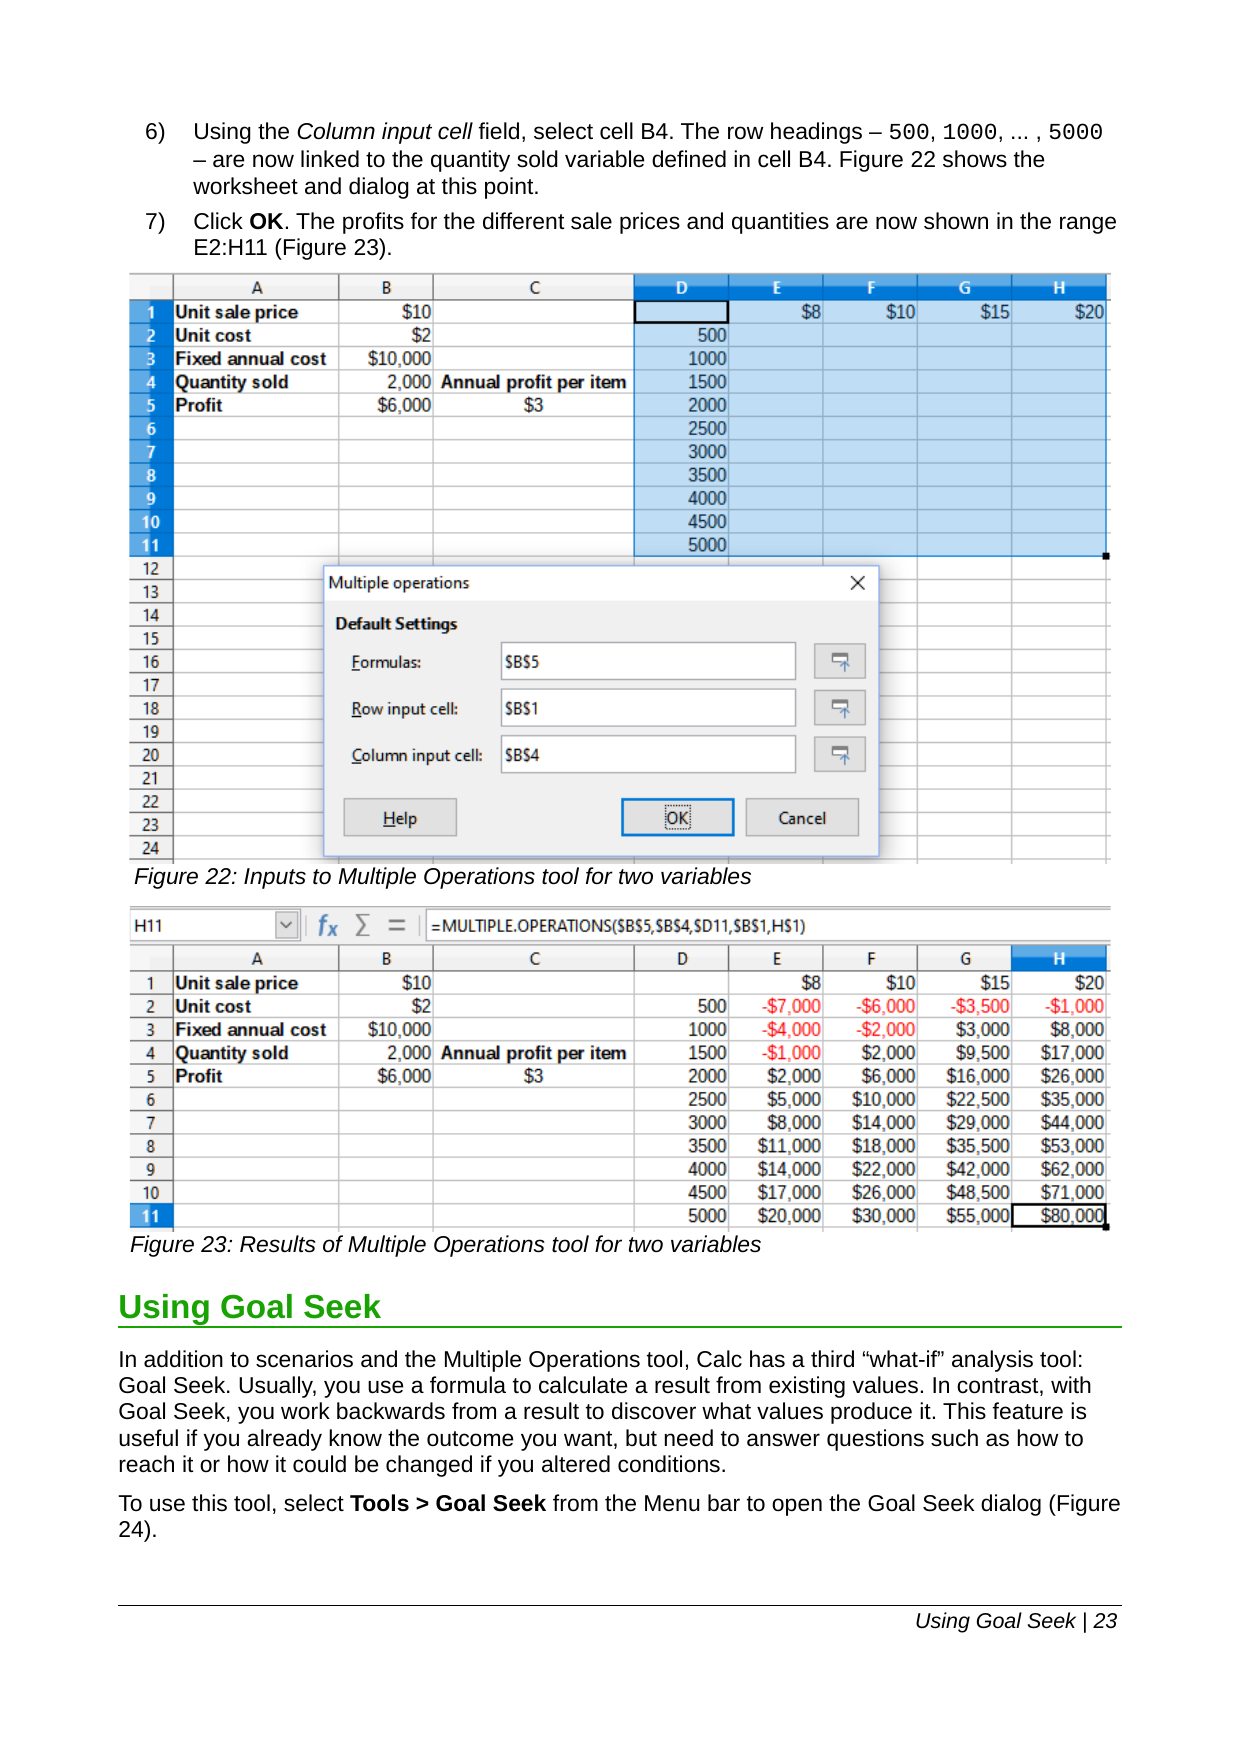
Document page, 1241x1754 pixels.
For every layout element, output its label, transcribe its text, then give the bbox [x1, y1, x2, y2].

picture [129, 906, 1111, 1232]
list Using the Column input cell field, select cell B4. The row headings – 500, 1000, ... , 5000 – are now linked to the quantity sold variable defined in cell B4. Figure 22 shows the worksheet and dialog at this point. [165, 118, 1122, 199]
text Figure 22: Inputs to Multiple Operations tool for two variables [134, 864, 1106, 889]
text Figure 23: Results of Multiple Operations tool for two variables [130, 1232, 1111, 1258]
text To use this tool, select Tools > Goal Seek from the Menu bar to open the Goal Seek dialog (Figure 24). [118, 1490, 1122, 1542]
picture [129, 272, 1111, 864]
text In addition to scenarios and the Multiple Operations tool, Calc has a third “what-if” analysis tool: Goal Seek. Usually, you use a formula to calculate a result from existing values. In contrast, with Goal Seek, you work backwards from a result to discover what values produce it. This feature is useful if you already know the outcome you want, but need to answer questions such as how to reach it or how it could be changed if you altered conditions. [118, 1346, 1122, 1477]
list Click OK. The profits for the different sale prices and quantities are now shown in the range E2:H11 (Figure 23). [165, 208, 1122, 261]
subtitle Using Goal Seek [118, 1287, 1122, 1326]
